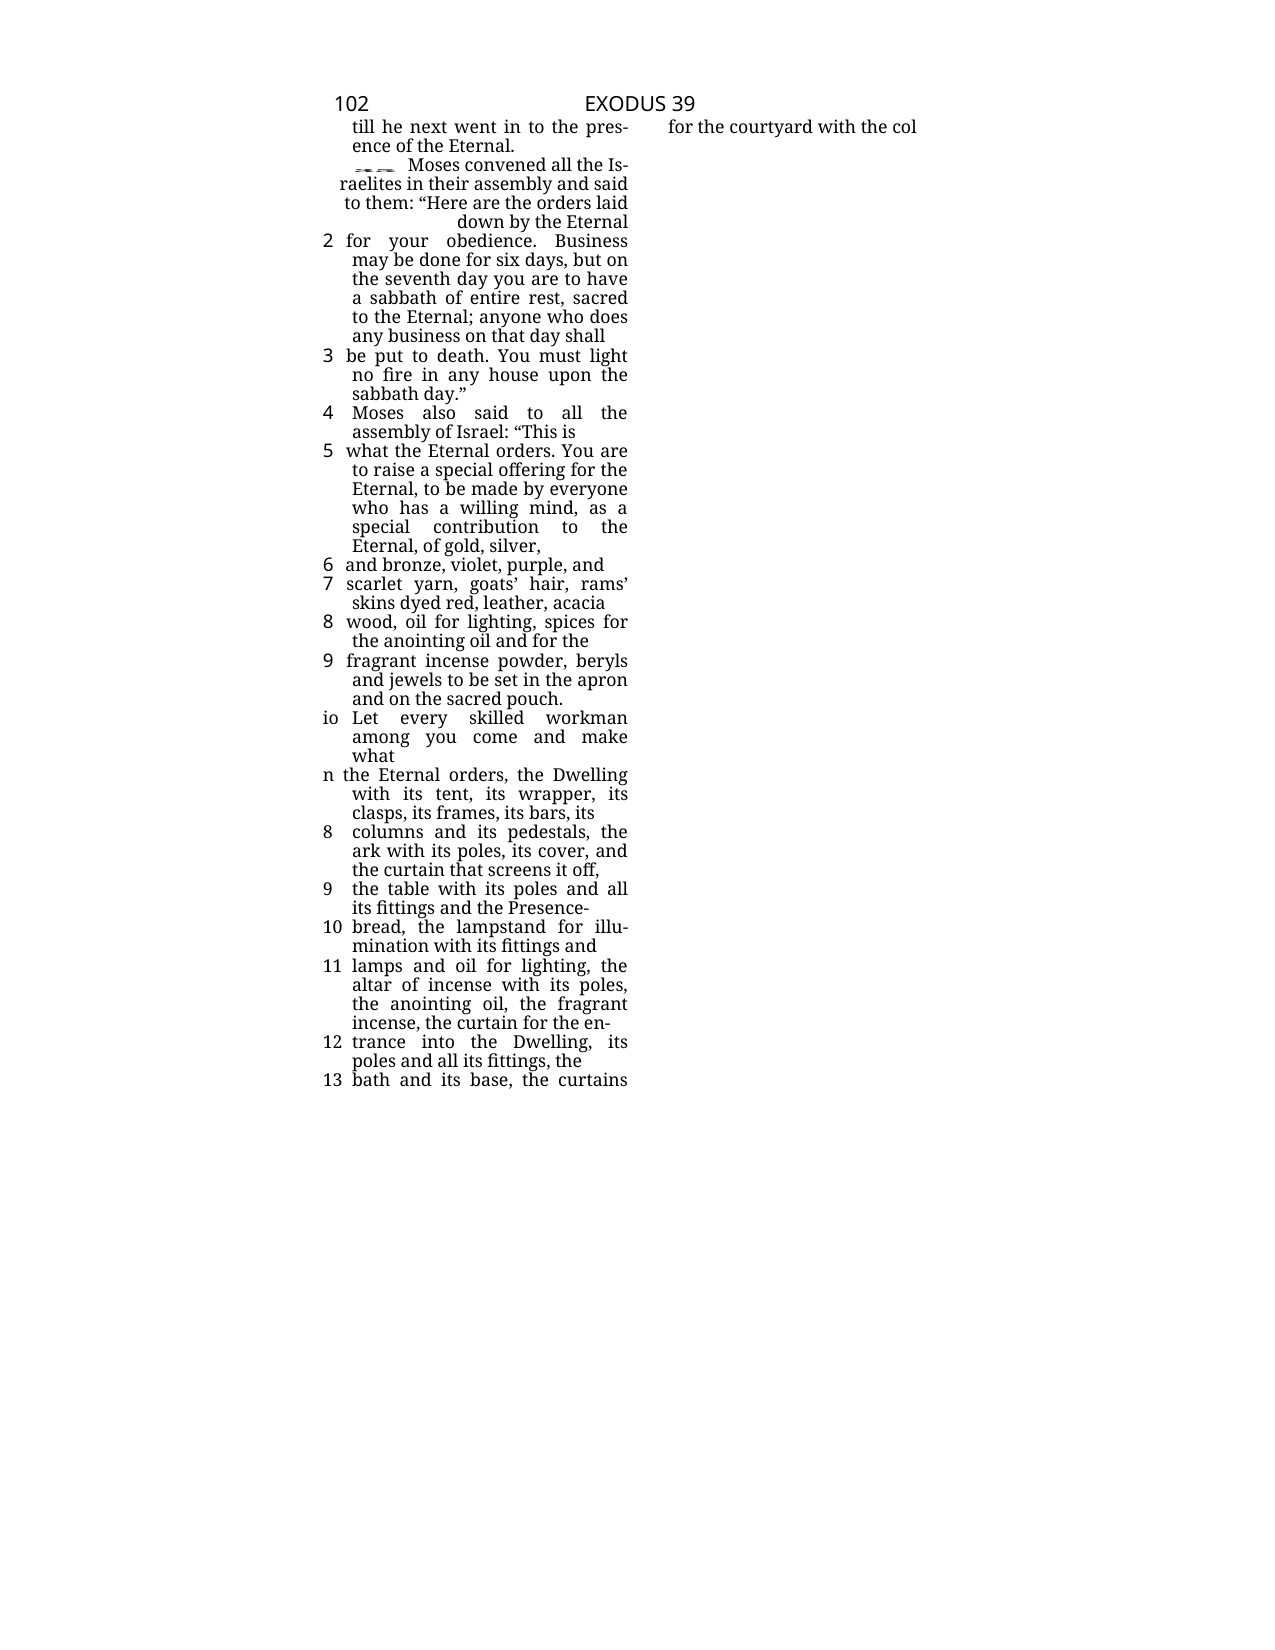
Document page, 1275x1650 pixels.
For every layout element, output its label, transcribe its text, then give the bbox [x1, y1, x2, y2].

list trance into the Dwelling, its poles and all its fittings, the [323, 1033, 628, 1071]
list columns and its pedestals, the ark with its poles, its cover, and the curtain that screens it off, [323, 823, 628, 881]
list be put to death. You must light no fire in any house upon the sabbath day.” [323, 347, 628, 404]
list for your obedience. Business may be done for six days, but on the seventh day you are to have a sabbath of entire rest, sacred to the Eternal; anyone who does any business on that day shall [323, 232, 628, 347]
text till he next went in to the pres­ence of the Eternal. [352, 119, 628, 156]
list Moses also said to all the assembly of Israel: “This is [323, 404, 628, 442]
list the table with its poles and all its fittings and the Presence- [323, 881, 628, 919]
list bread, the lampstand for illu­mination with its fittings and [323, 919, 628, 957]
list wood, oil for lighting, spices for the anointing oil and for the [323, 614, 628, 652]
list lamps and oil for lighting, the altar of incense with its poles, the anointing oil, the fragrant incense, the curtain for the en- [323, 957, 628, 1033]
text Moses convened all the Is­raelites in their assembly and said to them: “Here are the orders laid down by the Eternal [323, 156, 628, 232]
list what the Eternal orders. You are to raise a special offering for the Eternal, to be made by everyone who has a willing mind, as a special contribution to the Eternal, of gold, silver, [323, 442, 628, 556]
text io Let every skilled workman among you come and make what [323, 709, 628, 766]
list and bronze, violet, purple, and [323, 556, 628, 576]
list scarlet yarn, goats’ hair, rams’ skins dyed red, leather, acacia [323, 576, 628, 614]
text n the Eternal orders, the Dwelling with its tent, its wrapper, its clasps, its frames, its bars, its [323, 766, 628, 823]
list bath and its base, the curtains [323, 1071, 628, 1090]
list for the courtyard with the col­ [639, 118, 944, 137]
list fragrant incense powder, beryls and jewels to be set in the apron and on the sacred pouch. [323, 652, 628, 709]
